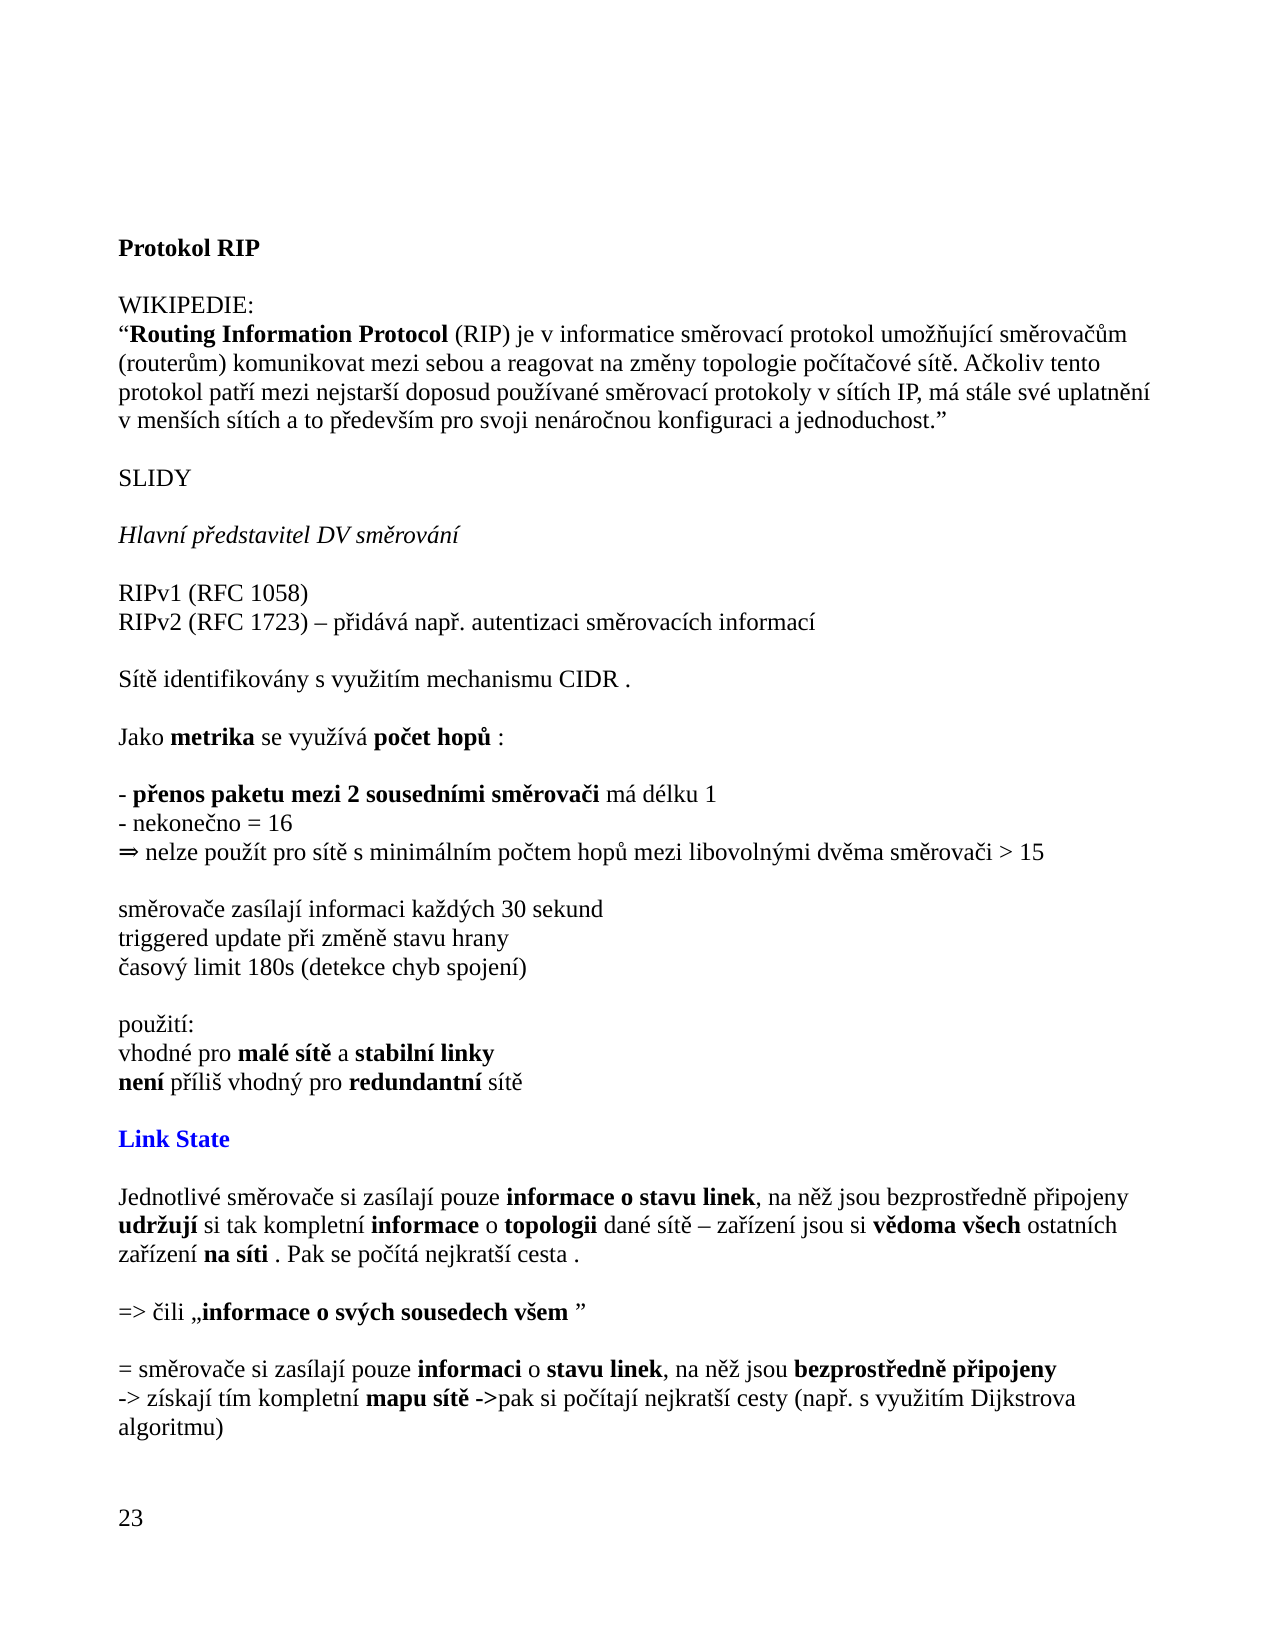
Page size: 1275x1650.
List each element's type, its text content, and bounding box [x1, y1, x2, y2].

text Sítě identifikovány s využitím mechanismu CIDR . [118, 664, 1157, 693]
text = směrovače si zasílají pouze informaci o stavu linek, na něž jsou bezprostředně připojeny [118, 1354, 1157, 1383]
text RIPv1 (RFC 1058) [118, 578, 1157, 607]
text RIPv2 (RFC 1723) – přidává např. autentizaci směrovacích informací [118, 607, 1157, 636]
text - nekonečno = 16 [118, 808, 1157, 837]
text časový limit 180s (detekce chyb spojení) [118, 952, 1157, 981]
text - přenos paketu mezi 2 sousedními směrovači má délku 1 [118, 779, 1157, 808]
text není příliš vhodný pro redundantní sítě [118, 1067, 1157, 1096]
text WIKIPEDIE: [118, 291, 1157, 319]
text ⇒ nelze použít pro sítě s minimálním počtem hopů mezi libovolnými dvěma směrovači > 15 [118, 837, 1157, 866]
text -> získají tím kompletní mapu sítě ->pak si počítají nejkratší cesty (např. s využitím Dijkstrova algoritmu) [118, 1383, 1157, 1441]
text Jednotlivé směrovače si zasílají pouze informace o stavu linek, na něž jsou bezprostředně připojeny udržují si tak kompletní informace o topologii dané sítě – zařízení jsou si vědoma všech ostatních zařízení na síti . Pak se počítá nejkratší cesta . [118, 1182, 1157, 1268]
text směrovače zasílají informaci každých 30 sekund [118, 894, 1157, 923]
text Hlavní představitel DV směrování [118, 521, 1157, 549]
text Link State [118, 1124, 1157, 1153]
text vhodné pro malé sítě a stabilní linky [118, 1038, 1157, 1067]
text => čili „informace o svých sousedech všem ” [118, 1297, 1157, 1326]
text “Routing Information Protocol (RIP) je v informatice směrovací protokol umožňující směrovačům (routerům) komunikovat mezi sebou a reagovat na změny topologie počítačové sítě. Ačkoliv tento protokol patří mezi nejstarší doposud používané směrovací protokoly v sítích IP, má stále své uplatnění v menších sítích a to především pro svoji nenáročnou konfiguraci a jednoduchost.” [118, 319, 1157, 434]
text triggered update při změně stavu hrany [118, 923, 1157, 952]
text Protokol RIP [118, 233, 1157, 262]
text použití: [118, 1009, 1157, 1038]
text SLIDY [118, 463, 1157, 492]
text Jako metrika se využívá počet hopů : [118, 722, 1157, 751]
